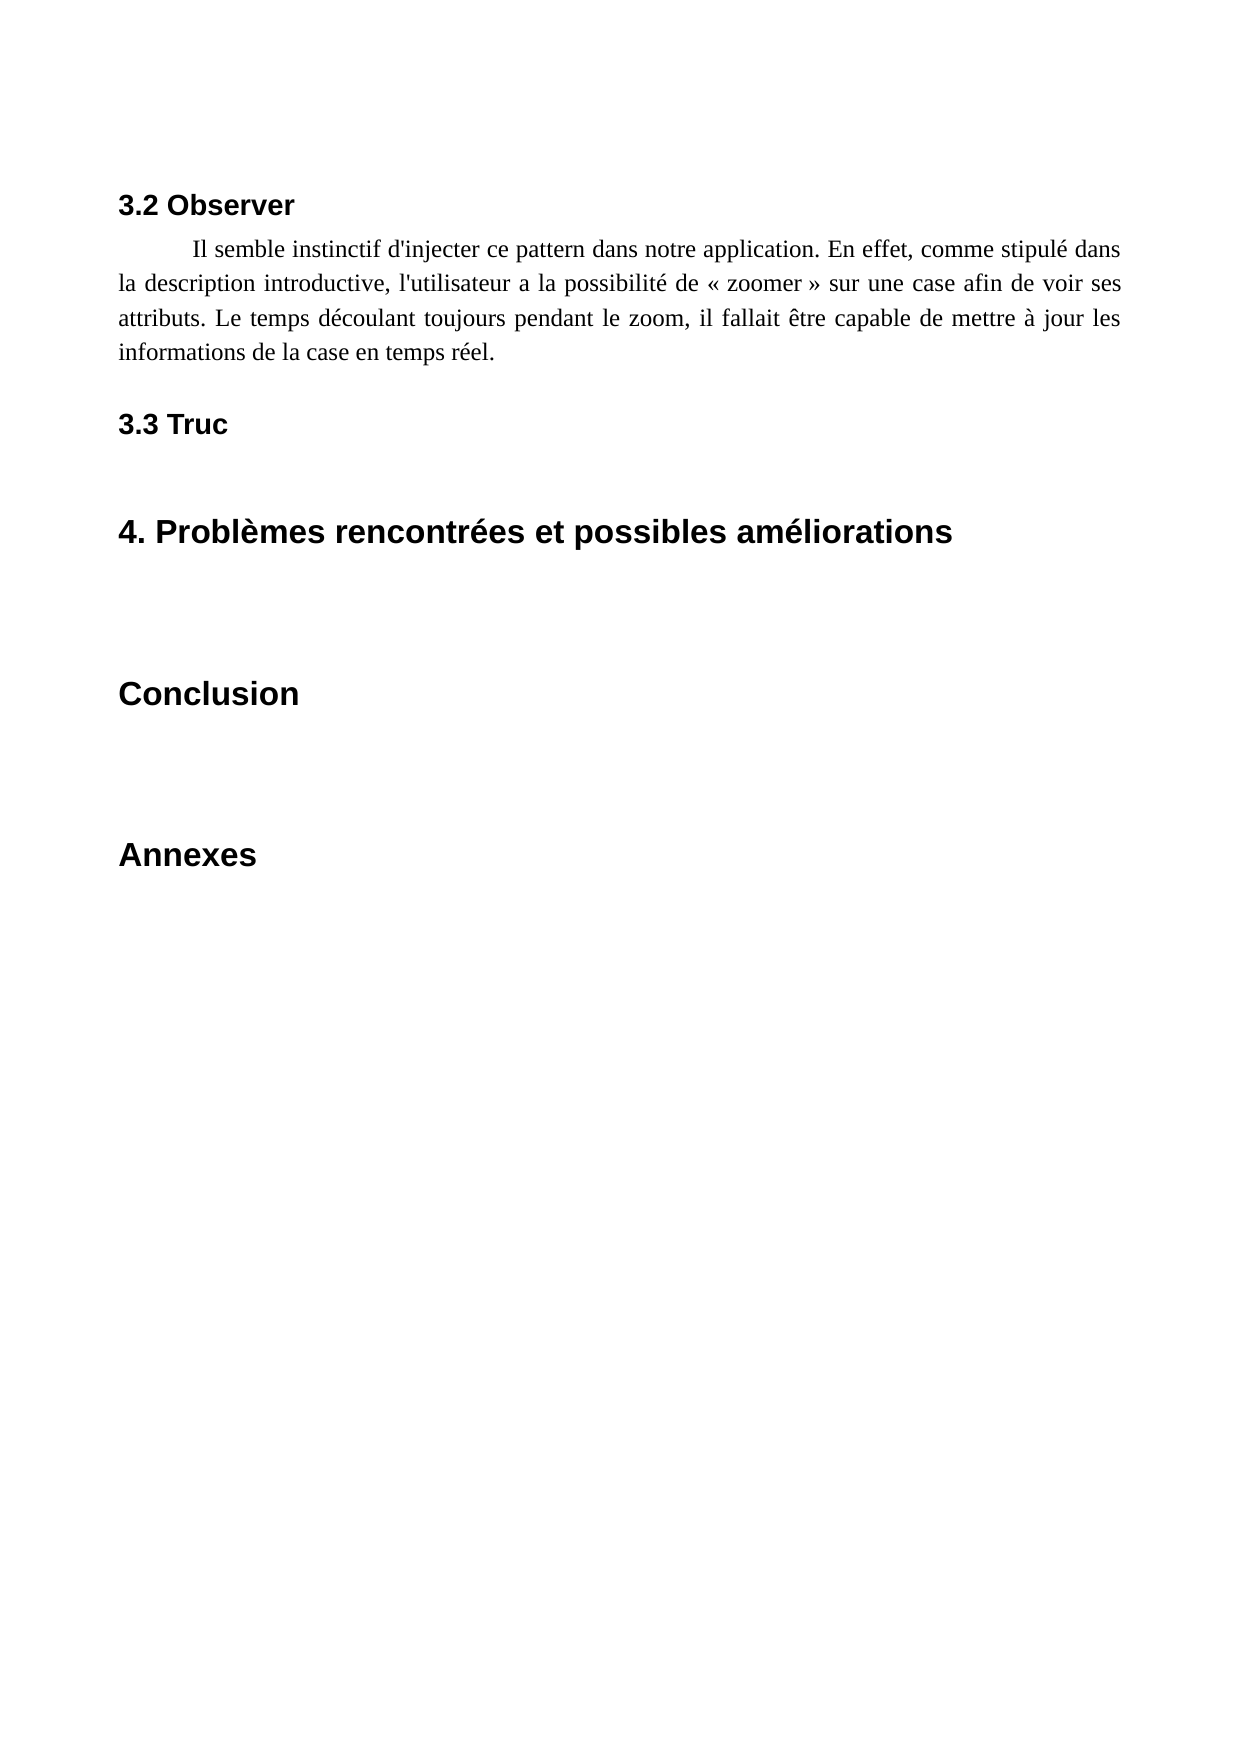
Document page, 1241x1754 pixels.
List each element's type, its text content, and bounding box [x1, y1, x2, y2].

text Il semble instinctif d'injecter ce pattern dans notre application. En effet, comme stipulé dans la description introductive, l'utilisateur a la possibilité de « zoomer » sur une case afin de voir ses attributs. Le temps découlant toujours pendant le zoom, il fallait être capable de mettre à jour les informations de la case en temps réel. [118, 234, 1122, 366]
subtitle 4. Problèmes rencontrées et possibles améliorations [118, 512, 1122, 551]
subtitle 3.3 Truc [118, 407, 1122, 441]
subtitle Annexes [118, 835, 1122, 874]
subtitle 3.2 Observer [118, 188, 1122, 222]
subtitle Conclusion [118, 674, 1122, 712]
